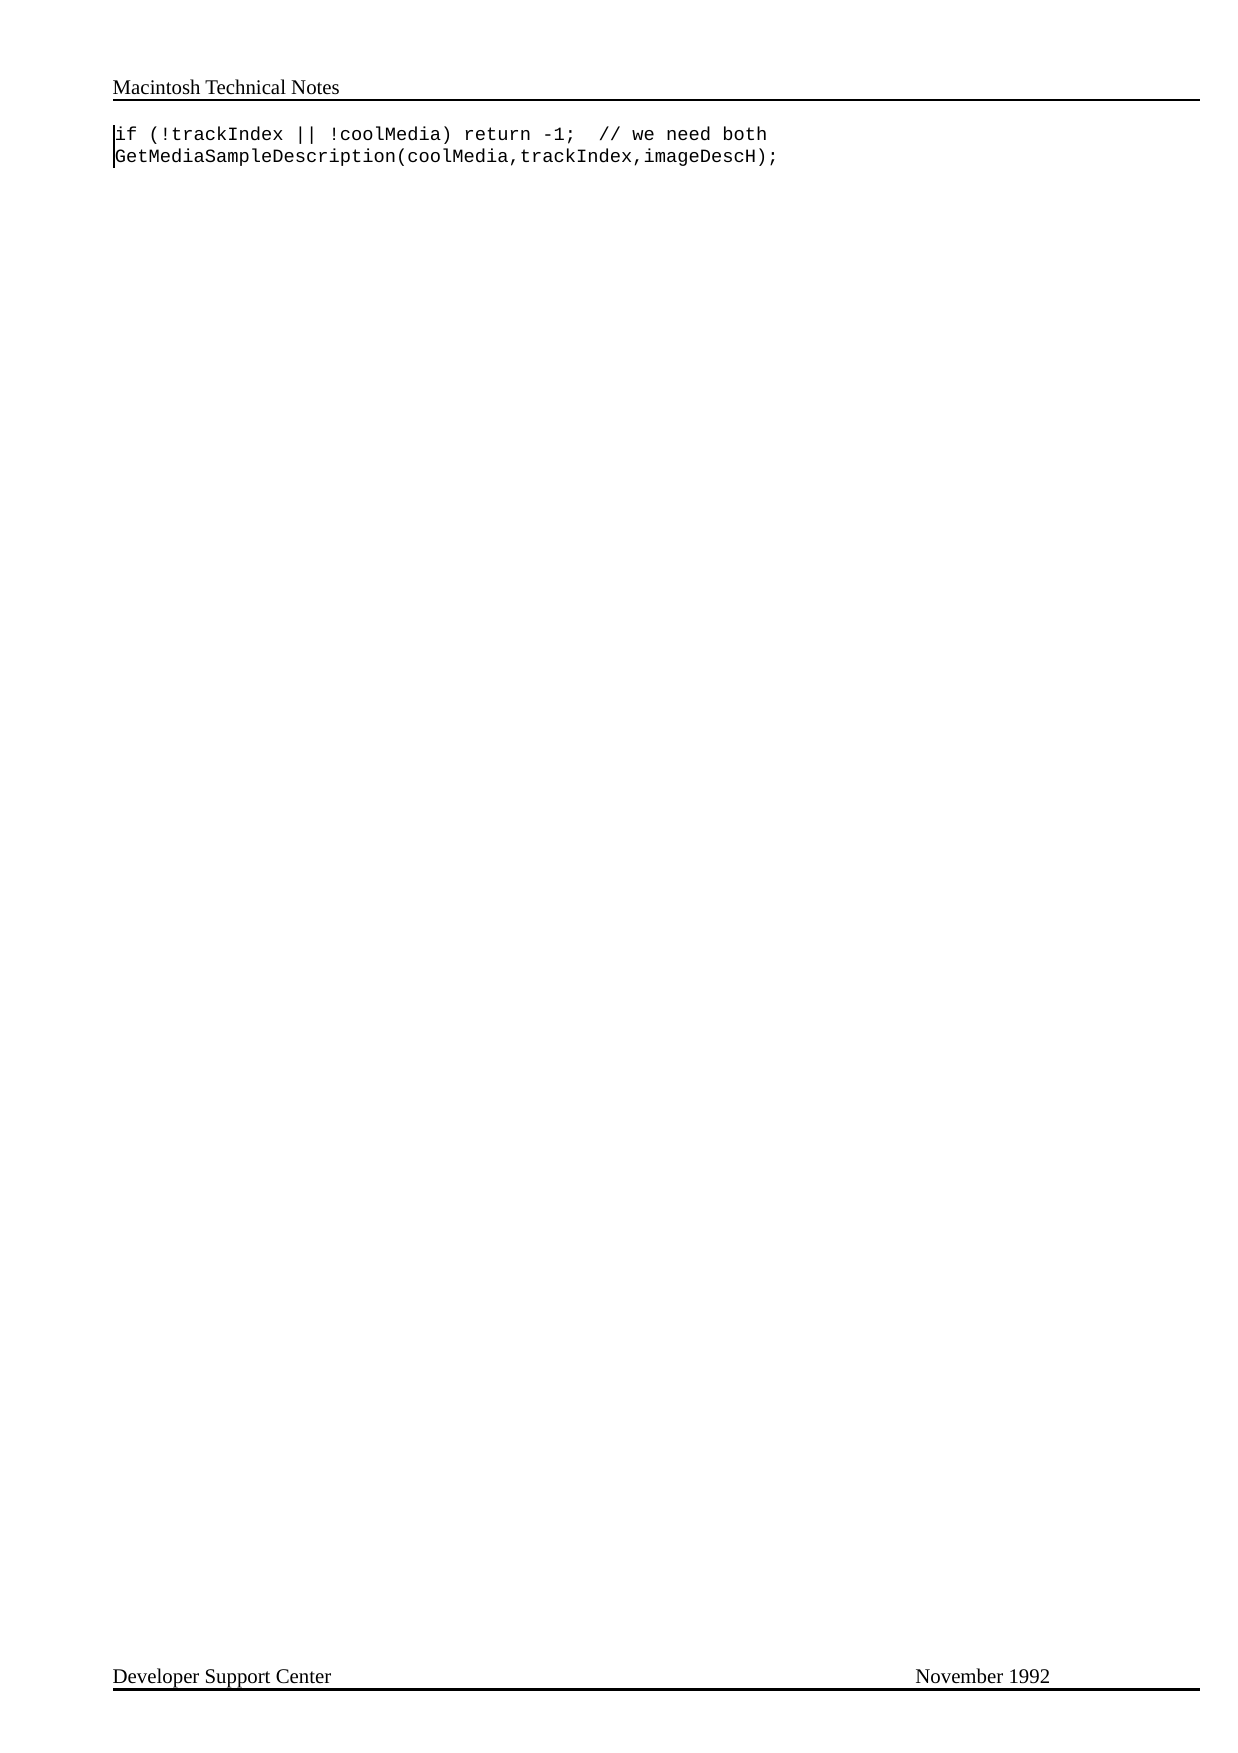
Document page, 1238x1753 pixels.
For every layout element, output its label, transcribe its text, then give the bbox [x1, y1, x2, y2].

text if (!trackIndex || !coolMedia) return -1; // we need both [115, 125, 1144, 146]
text GetMediaSampleDescription(coolMedia,trackIndex,imageDescH); [115, 146, 1144, 168]
